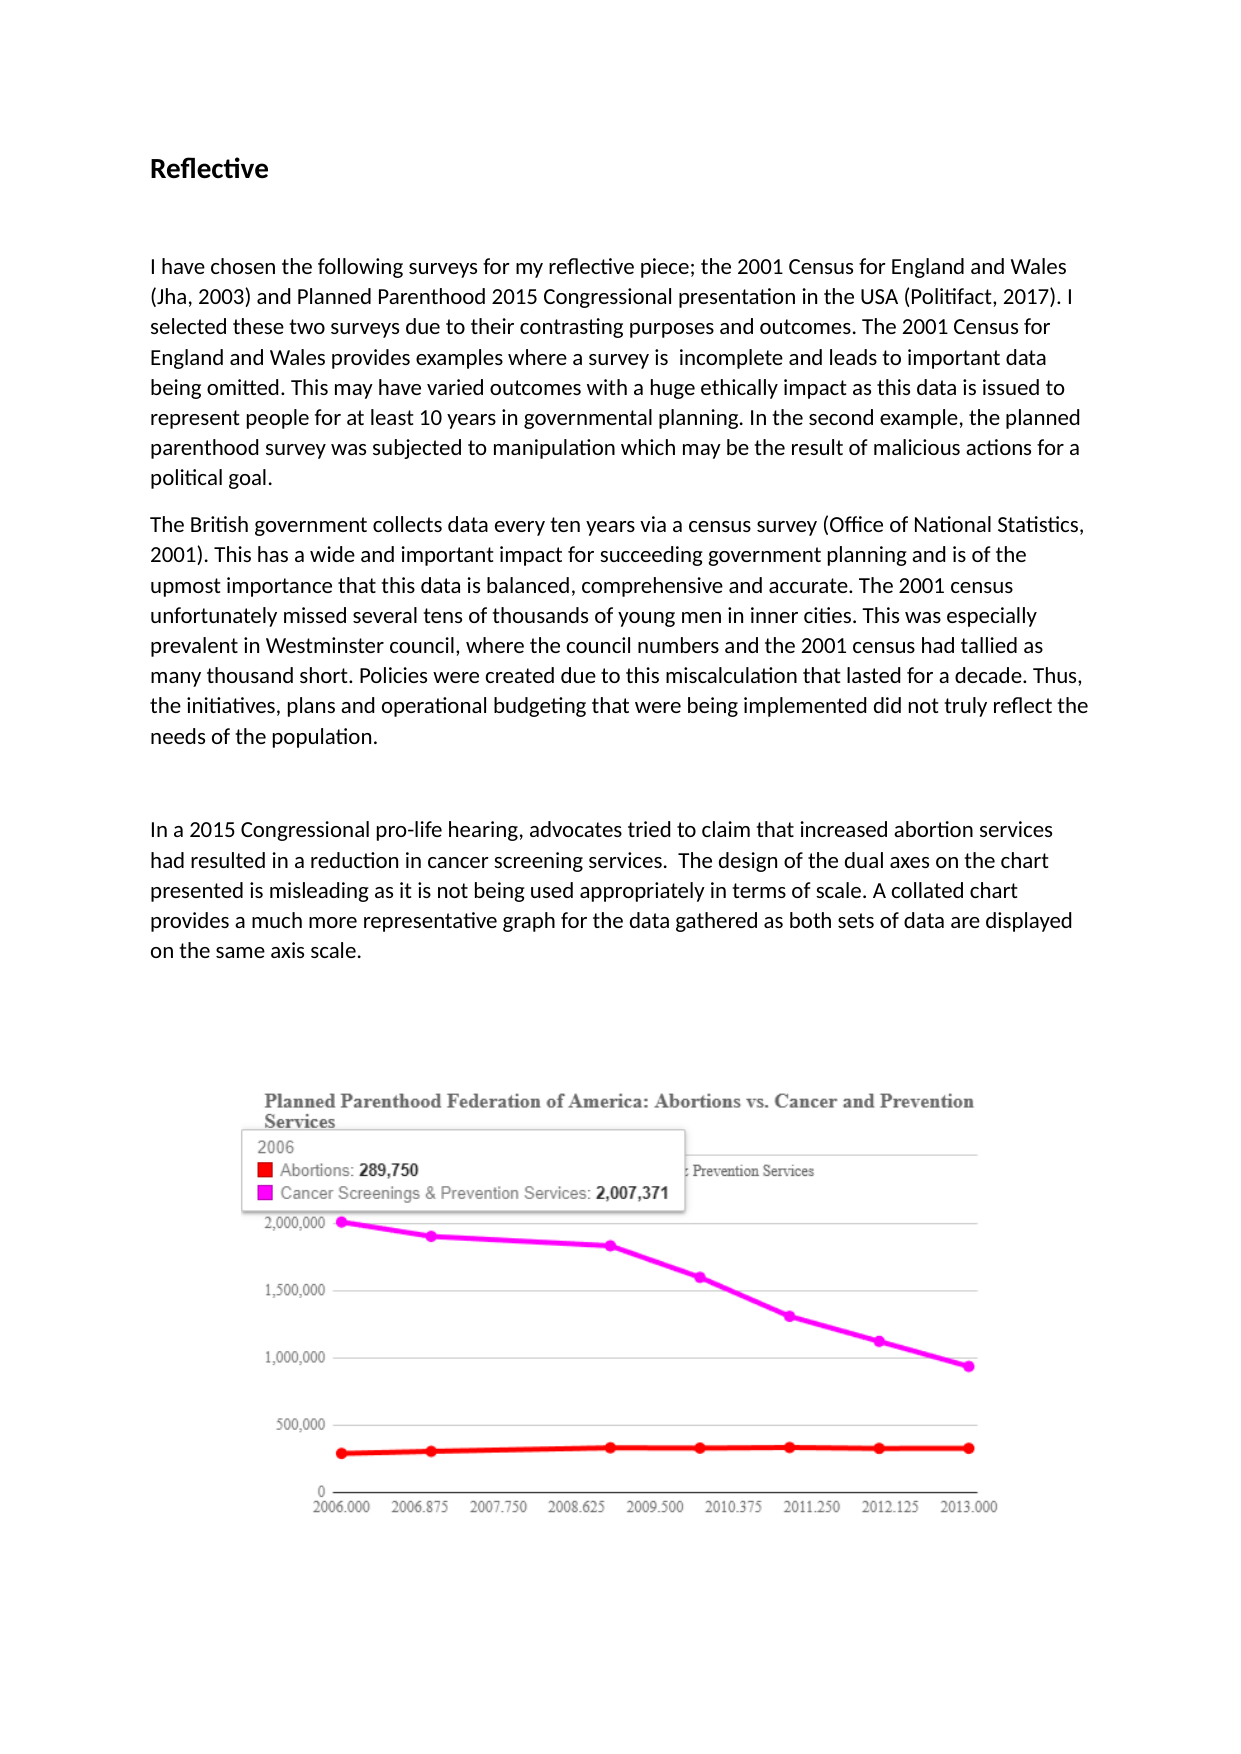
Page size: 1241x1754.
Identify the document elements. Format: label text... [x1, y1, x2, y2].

picture [150, 1077, 1091, 1539]
text I have chosen the following surveys for my reflective piece; the 2001 Census for England and Wales (Jha, 2003) and Planned Parenthood 2015 Congressional presentation in the USA (Politifact, 2017). I selected these two surveys due to their contrasting purposes and outcomes. The 2001 Census for England and Wales provides examples where a survey is incomplete and leads to important data being omitted. This may have varied outcomes with a huge ethically impact as this data is issued to represent people for at least 10 years in governmental planning. In the second example, the planned parenthood survey was subjected to manipulation which may be the result of malicious actions for a political goal. [150, 252, 1090, 491]
text The British government collects data every ten years via a census survey (Office of National Statistics, 2001). This has a wide and important impact for succeeding government planning and is of the upmost importance that this data is balanced, comprehensive and accurate. The 2001 census unfortunately missed several tens of thousands of young men in inner cities. This was especially prevalent in Westminster council, where the council numbers and the 2001 census had tallied as many thousand short. Policies were created due to this miscalculation that lasted for a decade. Thus, the initiatives, plans and operational budgeting that were being implemented did not truly reflect the needs of the population. [150, 510, 1090, 750]
text In a 2015 Congressional pro-life hearing, advocates tried to claim that increased abortion services had resulted in a reduction in cancer screening services. The design of the dual axes on the chart presented is misleading as it is not being used appropriately in terms of scale. A collated chart provides a much more representative graph for the data gathered as both sets of data are displayed on the same axis scale. [150, 816, 1090, 964]
text Reflective [150, 150, 1090, 186]
